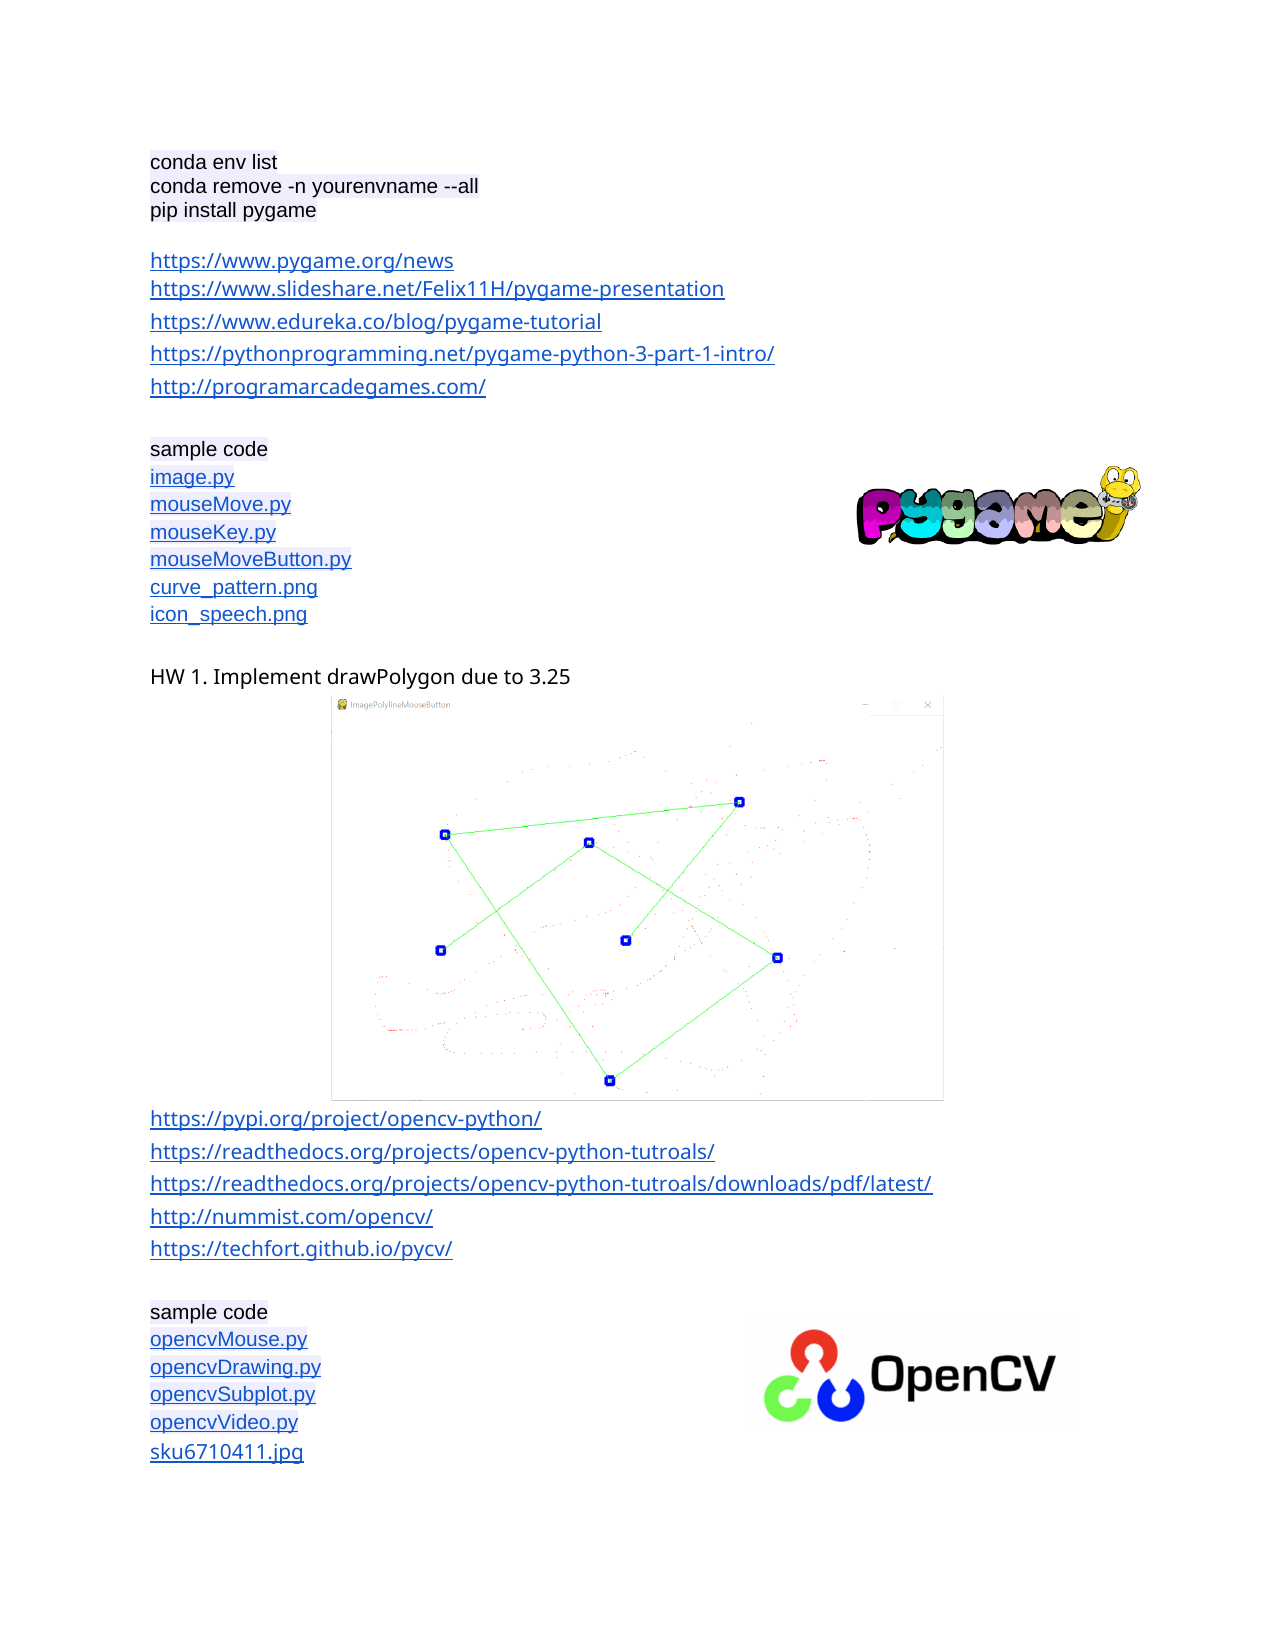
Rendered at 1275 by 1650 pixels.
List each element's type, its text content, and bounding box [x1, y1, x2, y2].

text sample code [150, 1300, 1125, 1324]
text opencvSubplot.py [150, 1382, 750, 1406]
text opencvDrawing.py [150, 1355, 750, 1379]
text mouseMove.py [150, 492, 854, 516]
text https://pythonprogramming.net/pygame-python-3-part-1-intro/ [150, 339, 1125, 368]
text opencvMouse.py [150, 1327, 750, 1351]
text opencvVideo.py [150, 1410, 1125, 1434]
picture [331, 695, 944, 1101]
text conda remove -n yourenvname --all [150, 174, 1125, 198]
text http://nummist.com/opencv/ [150, 1202, 1125, 1230]
text https://pypi.org/project/opencv-python/ [150, 1104, 1125, 1133]
text https://readthedocs.org/projects/opencv-python-tutroals/downloads/pdf/latest/ [150, 1169, 1125, 1198]
text sku6710411.jpg [150, 1437, 1125, 1466]
text curve_pattern.png [150, 575, 1125, 599]
text http://programarcadegames.com/ [150, 372, 1125, 401]
text HW 1. Implement drawPolygon due to 3.25 [150, 662, 1125, 691]
text sample code [150, 437, 1125, 461]
text https://techfort.github.io/pycv/ [150, 1234, 1125, 1263]
picture [750, 1318, 1073, 1432]
text pip install pygame [150, 198, 1125, 222]
text image.py [150, 465, 854, 489]
picture [854, 462, 1147, 550]
text conda env list [150, 150, 1125, 174]
text https://www.slideshare.net/Felix11H/pygame-presentation [150, 274, 1125, 303]
text [1073, 1382, 1125, 1406]
text [1073, 1355, 1125, 1379]
text icon_speech.png [150, 602, 1125, 626]
text mouseKey.py [150, 520, 854, 544]
text [1073, 1327, 1125, 1351]
text https://www.pygame.org/news [150, 246, 1125, 274]
text mouseMoveButton.py [150, 547, 1125, 571]
text https://readthedocs.org/projects/opencv-python-tutroals/ [150, 1137, 1125, 1165]
text https://www.edureka.co/blog/pygame-tutorial [150, 307, 1125, 335]
